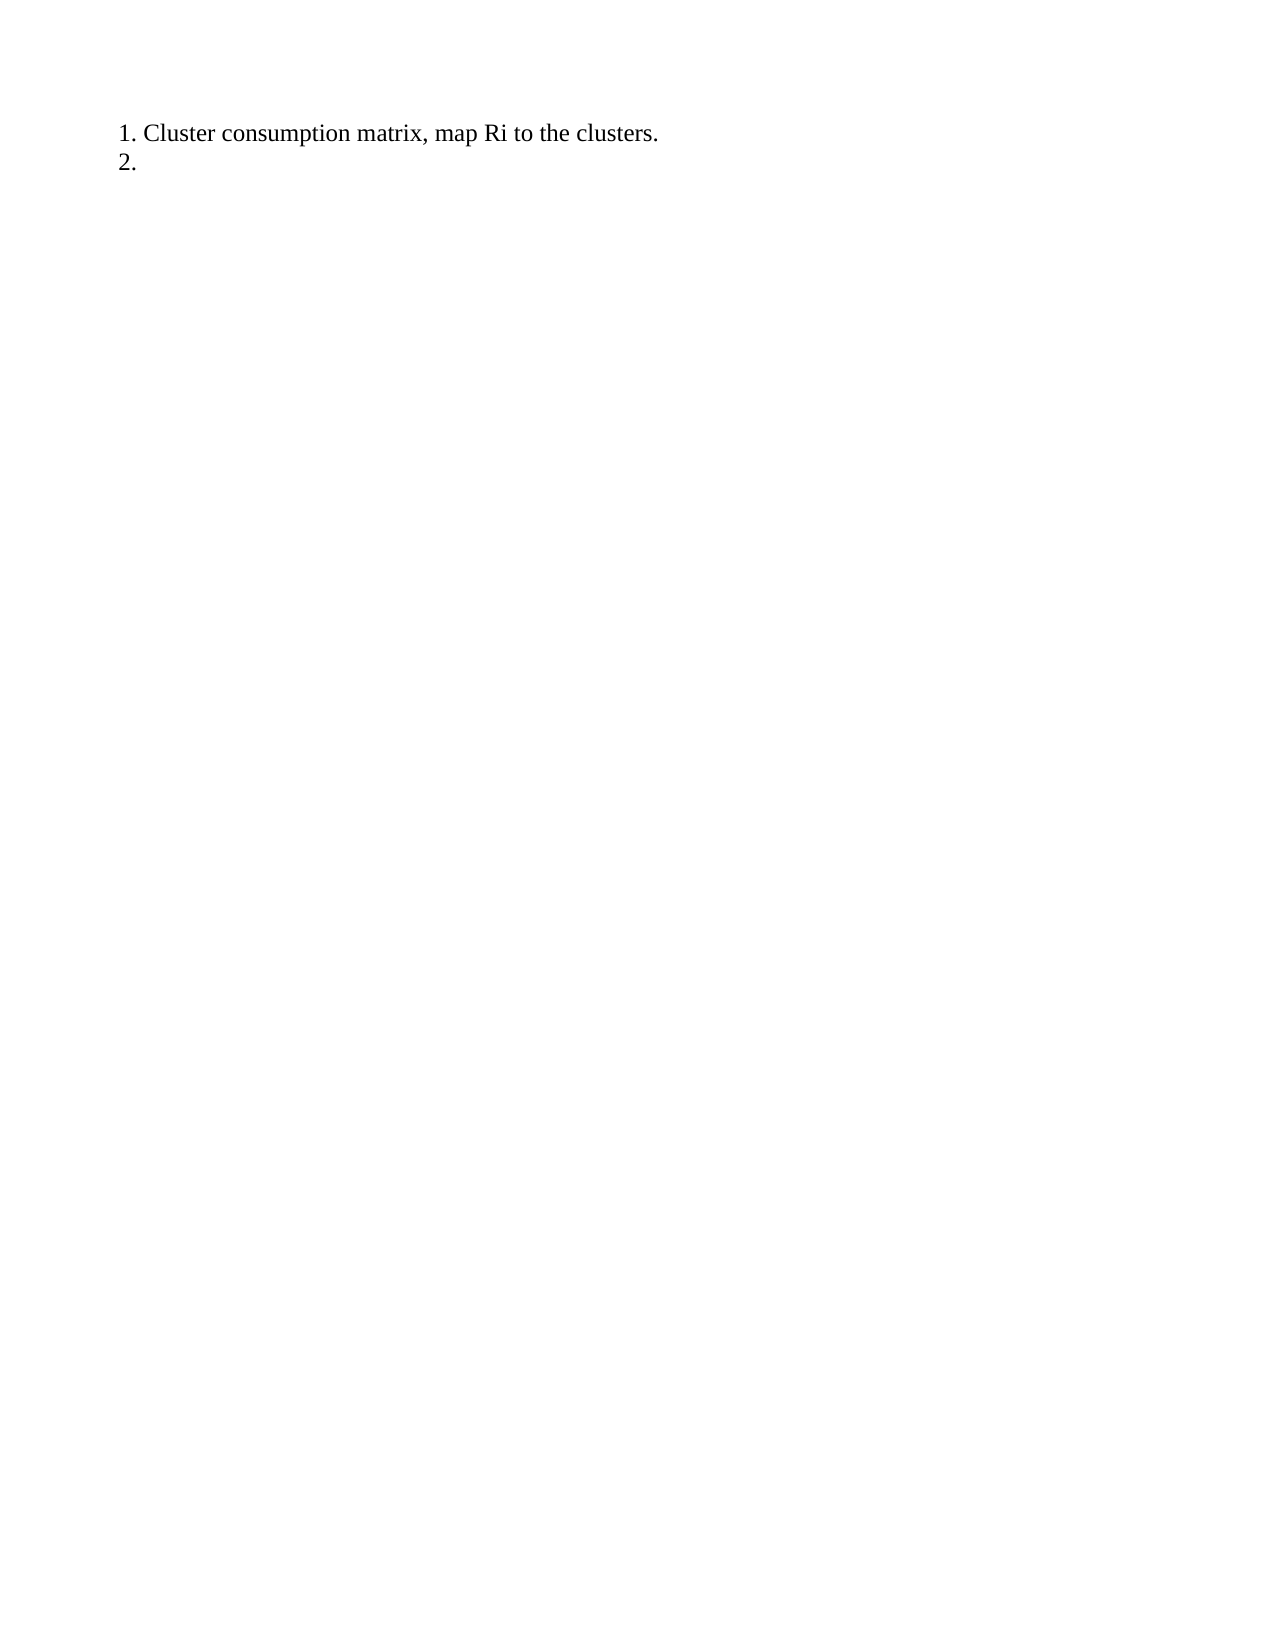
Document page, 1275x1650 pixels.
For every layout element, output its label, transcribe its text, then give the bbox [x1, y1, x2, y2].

text 2. [118, 147, 1157, 176]
text 1. Cluster consumption matrix, map Ri to the clusters. [118, 118, 1157, 147]
